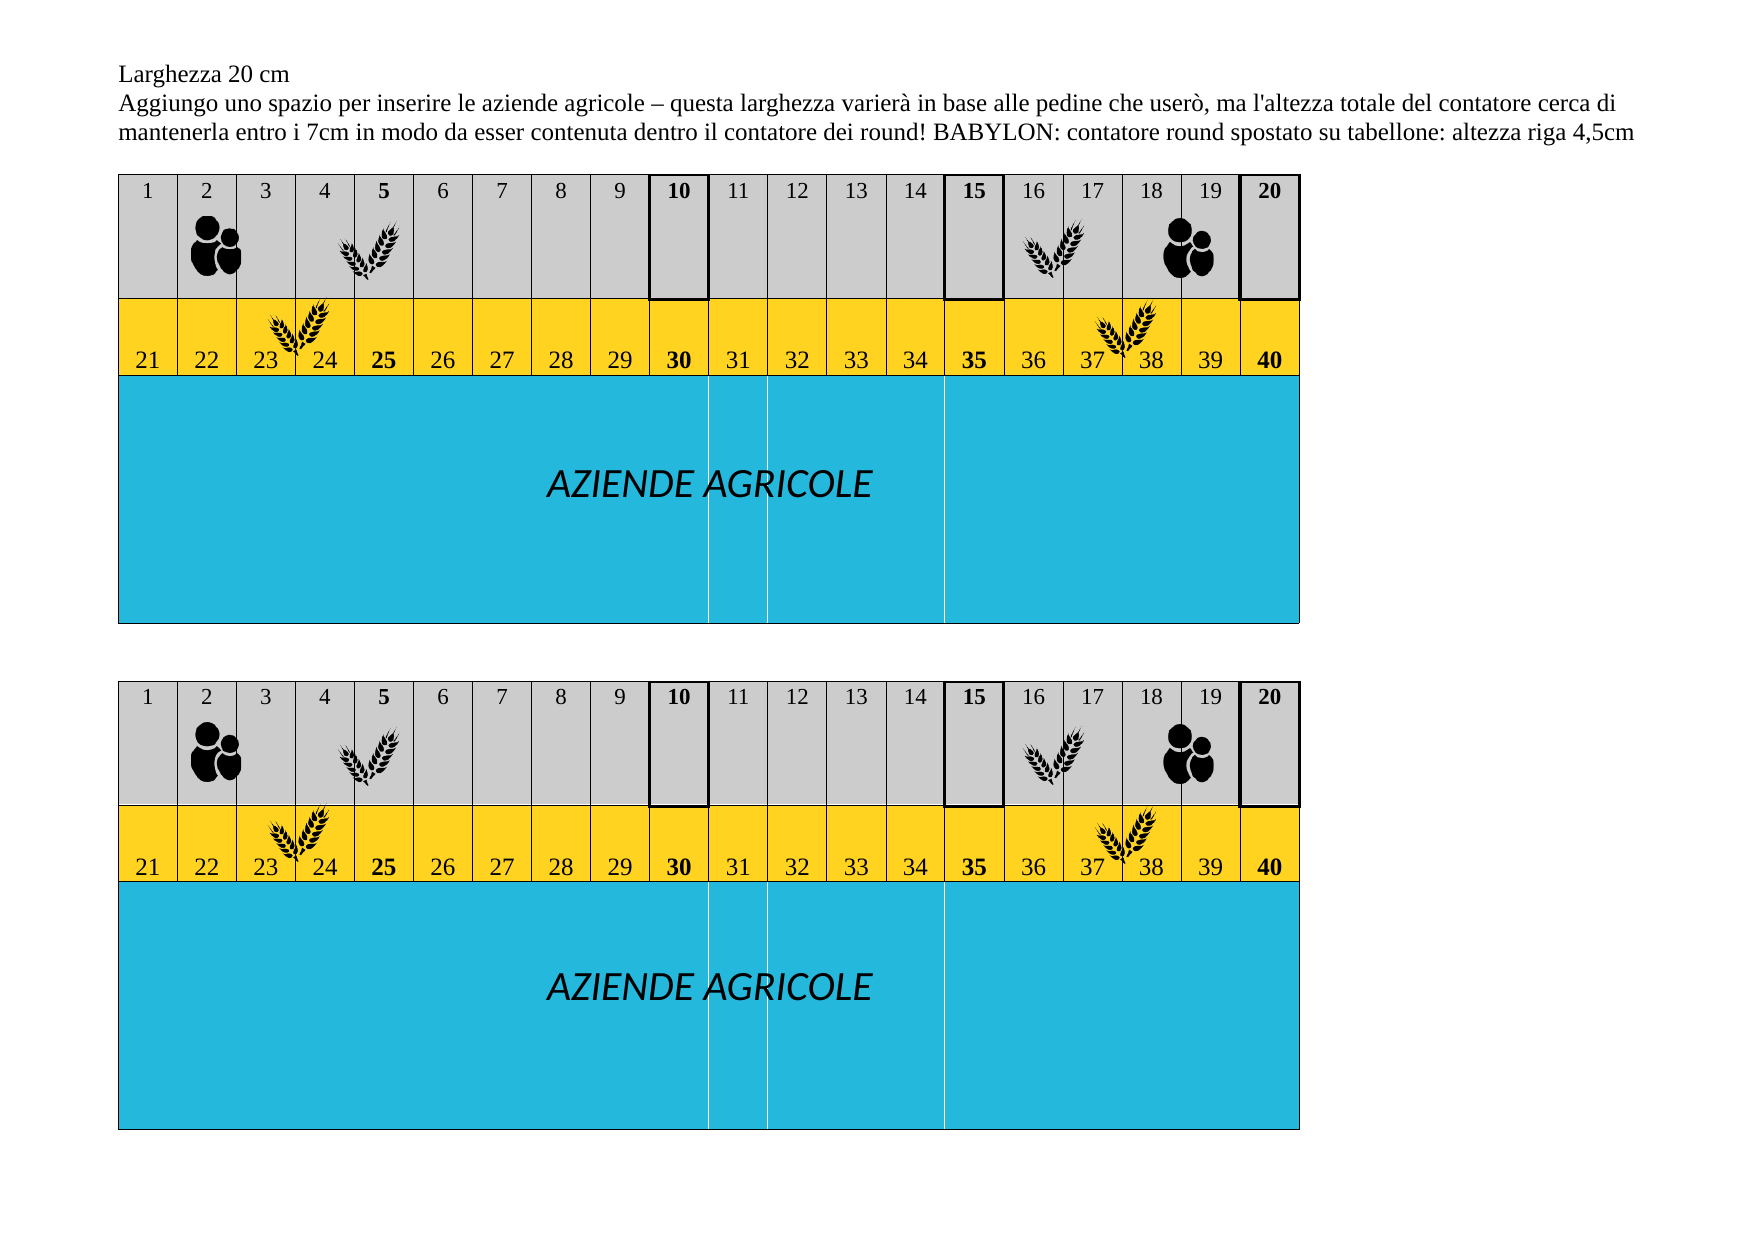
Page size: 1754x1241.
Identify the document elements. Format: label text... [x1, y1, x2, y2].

table_cell 35 [945, 808, 1004, 881]
table_header 3 [237, 682, 295, 804]
table_cell [768, 376, 826, 623]
table_cell 28 [532, 299, 590, 375]
table_cell [768, 882, 826, 1129]
text Aggiungo uno spazio per inserire le aziende agricole – questa larghezza varierà in base alle pedine che userò, ma l'altezza totale del contatore cerca di mantenerla entro i 7cm in modo da esser contenuta dentro il contatore dei round! BABYLON: contatore round spostato su tabellone: altezza riga 4,5cm [118, 88, 1636, 145]
table_cell 38 [1123, 806, 1181, 881]
table_header 17 [1064, 682, 1122, 804]
table_header 10 [651, 176, 707, 298]
table_cell [826, 882, 886, 1129]
table_cell 25 [355, 299, 413, 375]
table_cell [709, 376, 767, 623]
table_cell [1063, 882, 1122, 1129]
table_cell [119, 882, 177, 1129]
table_cell 39 [1182, 299, 1240, 375]
table_header 5 [355, 175, 413, 298]
table_cell [236, 376, 295, 623]
table_cell 28 [532, 806, 590, 881]
table_cell 21 [119, 299, 177, 375]
table_cell [709, 882, 767, 1129]
table_cell [886, 882, 944, 1129]
table_cell 24 [296, 806, 354, 881]
picture [1022, 725, 1085, 785]
table_cell [1181, 882, 1240, 1129]
table_header 20 [1242, 176, 1298, 298]
table_cell 24 [296, 299, 354, 375]
table_cell 30 [650, 301, 708, 375]
table_cell 34 [887, 806, 944, 881]
picture [267, 802, 330, 862]
table_cell [413, 376, 472, 623]
table_header 8 [532, 682, 590, 804]
table_header 13 [827, 682, 886, 804]
table_cell 36 [1005, 299, 1063, 375]
table_header 9 [591, 175, 648, 298]
table_header 19 [1182, 682, 1238, 804]
table_header 7 [473, 682, 531, 804]
table_cell 29 [591, 299, 649, 375]
table_header 15 [946, 176, 1002, 298]
table_header 11 [710, 682, 767, 804]
picture [267, 296, 330, 356]
table_cell 33 [827, 299, 886, 375]
picture [1163, 218, 1214, 278]
table_header 7 [473, 175, 531, 298]
table_header 8 [532, 175, 590, 298]
table_cell 40 [1241, 301, 1299, 375]
table_cell [1240, 376, 1299, 623]
table_cell [295, 376, 354, 623]
table_header 16 [1005, 175, 1063, 298]
picture [191, 722, 242, 782]
table_cell [472, 376, 531, 623]
table_cell 37 [1064, 299, 1122, 375]
table_cell 36 [1005, 806, 1063, 881]
table_cell 32 [768, 806, 826, 881]
table_header 10 [651, 683, 707, 804]
table_cell 27 [473, 299, 531, 375]
table_cell 31 [709, 299, 767, 375]
table_header 18 [1123, 175, 1181, 298]
table_header 9 [591, 682, 648, 804]
table_cell [119, 376, 177, 623]
picture [1163, 724, 1214, 784]
table_header 14 [887, 682, 943, 804]
table_cell 23 [237, 806, 295, 881]
table_cell 30 [650, 808, 708, 881]
picture [337, 726, 400, 786]
picture [1094, 804, 1157, 864]
table_header 11 [710, 175, 767, 298]
table_cell [295, 882, 354, 1129]
table_cell [812, 473, 826, 494]
table_header 5 [355, 682, 413, 804]
picture [337, 220, 400, 280]
table_cell 31 [709, 806, 767, 881]
table_cell 26 [414, 806, 472, 881]
table_cell [760, 473, 767, 483]
table_cell 32 [768, 299, 826, 375]
table_cell [711, 977, 720, 990]
table_cell [945, 376, 1004, 623]
table_header 14 [887, 175, 943, 298]
table_cell [413, 882, 472, 1129]
table_header 6 [414, 682, 472, 804]
table_cell 25 [355, 806, 413, 881]
table_cell 27 [473, 806, 531, 881]
table_cell [590, 376, 649, 623]
table_cell 26 [414, 299, 472, 375]
table_cell [1004, 882, 1063, 1129]
table_cell [1063, 376, 1122, 623]
table_header 2 [178, 682, 236, 804]
table_cell [1122, 376, 1181, 623]
table_cell [177, 376, 236, 623]
table_cell [472, 882, 531, 1129]
table_cell [177, 882, 236, 1129]
table_cell [812, 976, 826, 997]
table_cell 35 [945, 301, 1004, 375]
table_cell [531, 376, 590, 623]
table_cell 38 [1123, 299, 1181, 375]
table_header 3 [237, 175, 295, 298]
table_cell [826, 376, 886, 623]
table_header 1 [119, 175, 177, 298]
table_header 16 [1005, 682, 1063, 804]
text Larghezza 20 cm [118, 59, 1636, 88]
table_cell 22 [178, 299, 236, 375]
table_cell [354, 882, 413, 1129]
table_cell [531, 882, 590, 1129]
table_cell [826, 474, 830, 492]
table_cell [649, 882, 708, 1129]
table_header 19 [1182, 175, 1238, 298]
table_header 4 [296, 682, 354, 804]
table_header 1 [119, 682, 177, 804]
table_cell [1004, 376, 1063, 623]
picture [1022, 218, 1085, 278]
table_header 13 [827, 175, 886, 298]
table_header 18 [1123, 682, 1181, 804]
table_header 6 [414, 175, 472, 298]
table_cell [711, 474, 720, 487]
table_cell [1240, 882, 1299, 1129]
table_cell [826, 977, 830, 995]
table_header 4 [296, 175, 354, 298]
table_header 17 [1064, 175, 1122, 298]
table_cell 40 [1241, 808, 1299, 881]
table_cell 23 [237, 299, 295, 375]
table_header 12 [768, 175, 826, 298]
table_header 12 [768, 682, 826, 804]
table_header 2 [178, 175, 236, 298]
table_cell [1122, 882, 1181, 1129]
table_cell 29 [591, 806, 649, 881]
table_header 15 [946, 683, 1002, 804]
table_cell 37 [1064, 806, 1122, 881]
table_cell [760, 976, 767, 986]
picture [191, 216, 242, 276]
table_cell [354, 376, 413, 623]
table_header 20 [1242, 683, 1298, 804]
table_cell 22 [178, 806, 236, 881]
table_cell 33 [827, 806, 886, 881]
table_cell [590, 882, 649, 1129]
table_cell [886, 376, 944, 623]
table_cell [1181, 376, 1240, 623]
table_cell [945, 882, 1004, 1129]
table_cell 21 [119, 806, 177, 881]
table_cell [649, 376, 708, 623]
picture [1094, 298, 1157, 358]
table_cell 39 [1182, 806, 1240, 881]
table_cell [236, 882, 295, 1129]
table_cell 34 [887, 299, 944, 375]
